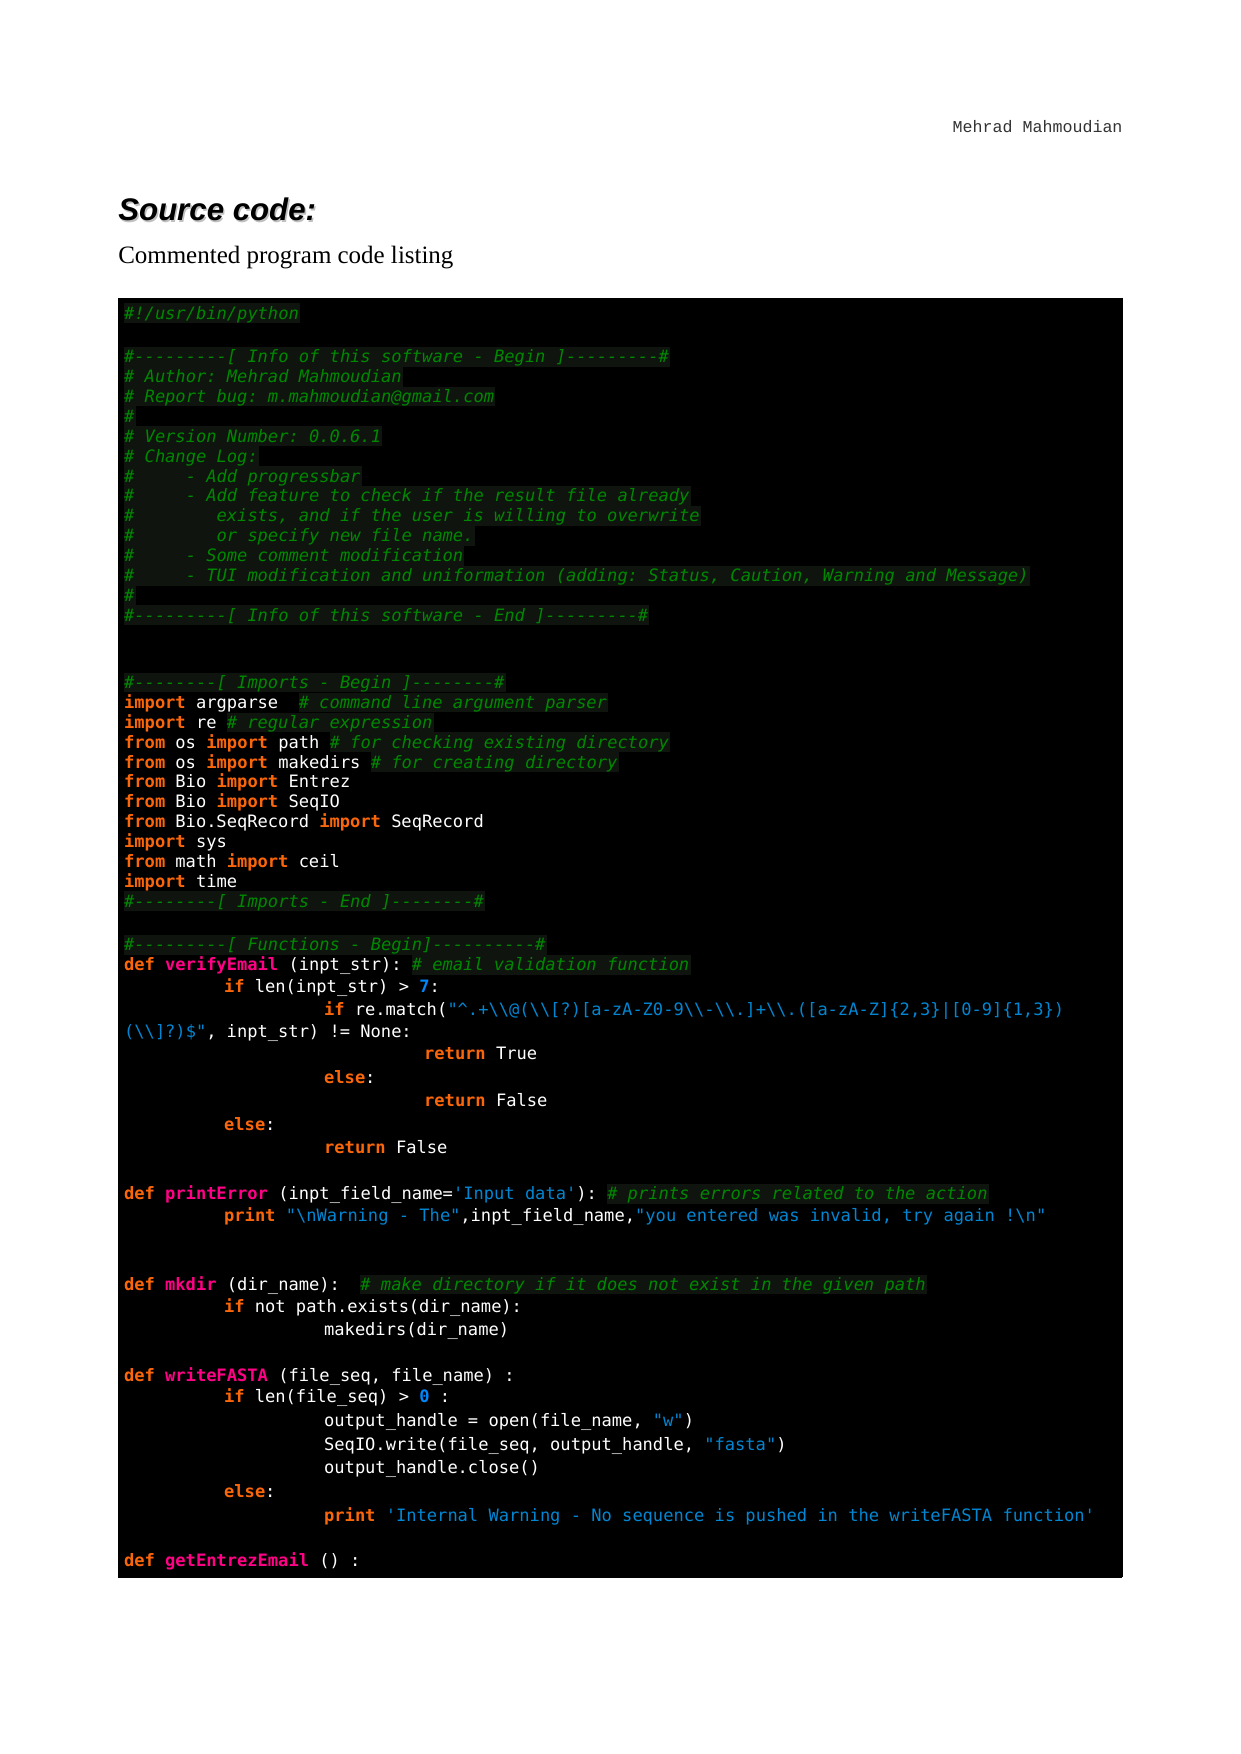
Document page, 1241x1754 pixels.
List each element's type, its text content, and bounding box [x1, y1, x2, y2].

text Commented program code listing [118, 240, 1122, 269]
table_header #!/usr/bin/python #---------[ Info of this software - Begin ]---------# # Author: Mehrad Mahmoudian # Report bug: m.mahmoudian@gmail.com # # Version Number: 0.0.6.1 # Change Log: # - Add progressbar # - Add feature to check if the result file already # exists, and if the user is willing to overwrite # or specify new file name. # - Some comment modification # - TUI modification and uniformation (adding: Status, Caution, Warning and Message) # #---------[ Info of this software - End ]---------# #--------[ Imports - Begin ]--------# import argparse # command line argument parser import re # regular expression from os import path # for checking existing directory from os import makedirs # for creating directory from Bio import Entrez from Bio import SeqIO from Bio.SeqRecord import SeqRecord import sys from math import ceil import time #--------[ Imports - End ]--------# #---------[ Functions - Begin]----------# def verifyEmail (inpt_str): # email validation function if len(inpt_str) > 7: if re.match("^.+\\@(\\[?)[a-zA-Z0-9\\-\\.]+\\.([a-zA-Z]{2,3}|[0-9]{1,3})(\\]?)$", inpt_str) != None: return True else: return False else: return False def printError (inpt_field_name='Input data'): # prints errors related to the action print "\nWarning - The",inpt_field_name,"you entered was invalid, try again !\n" def mkdir (dir_name): # make directory if it does not exist in the given path if not path.exists(dir_name): makedirs(dir_name) def writeFASTA (file_seq, file_name) : if len(file_seq) > 0 : output_handle = open(file_name, "w") SeqIO.write(file_seq, output_handle, "fasta") output_handle.close() else: print 'Internal Warning - No sequence is pushed in the writeFASTA function' def getEntrezEmail () : [119, 299, 1122, 1577]
subtitle Source code: [118, 191, 1122, 227]
